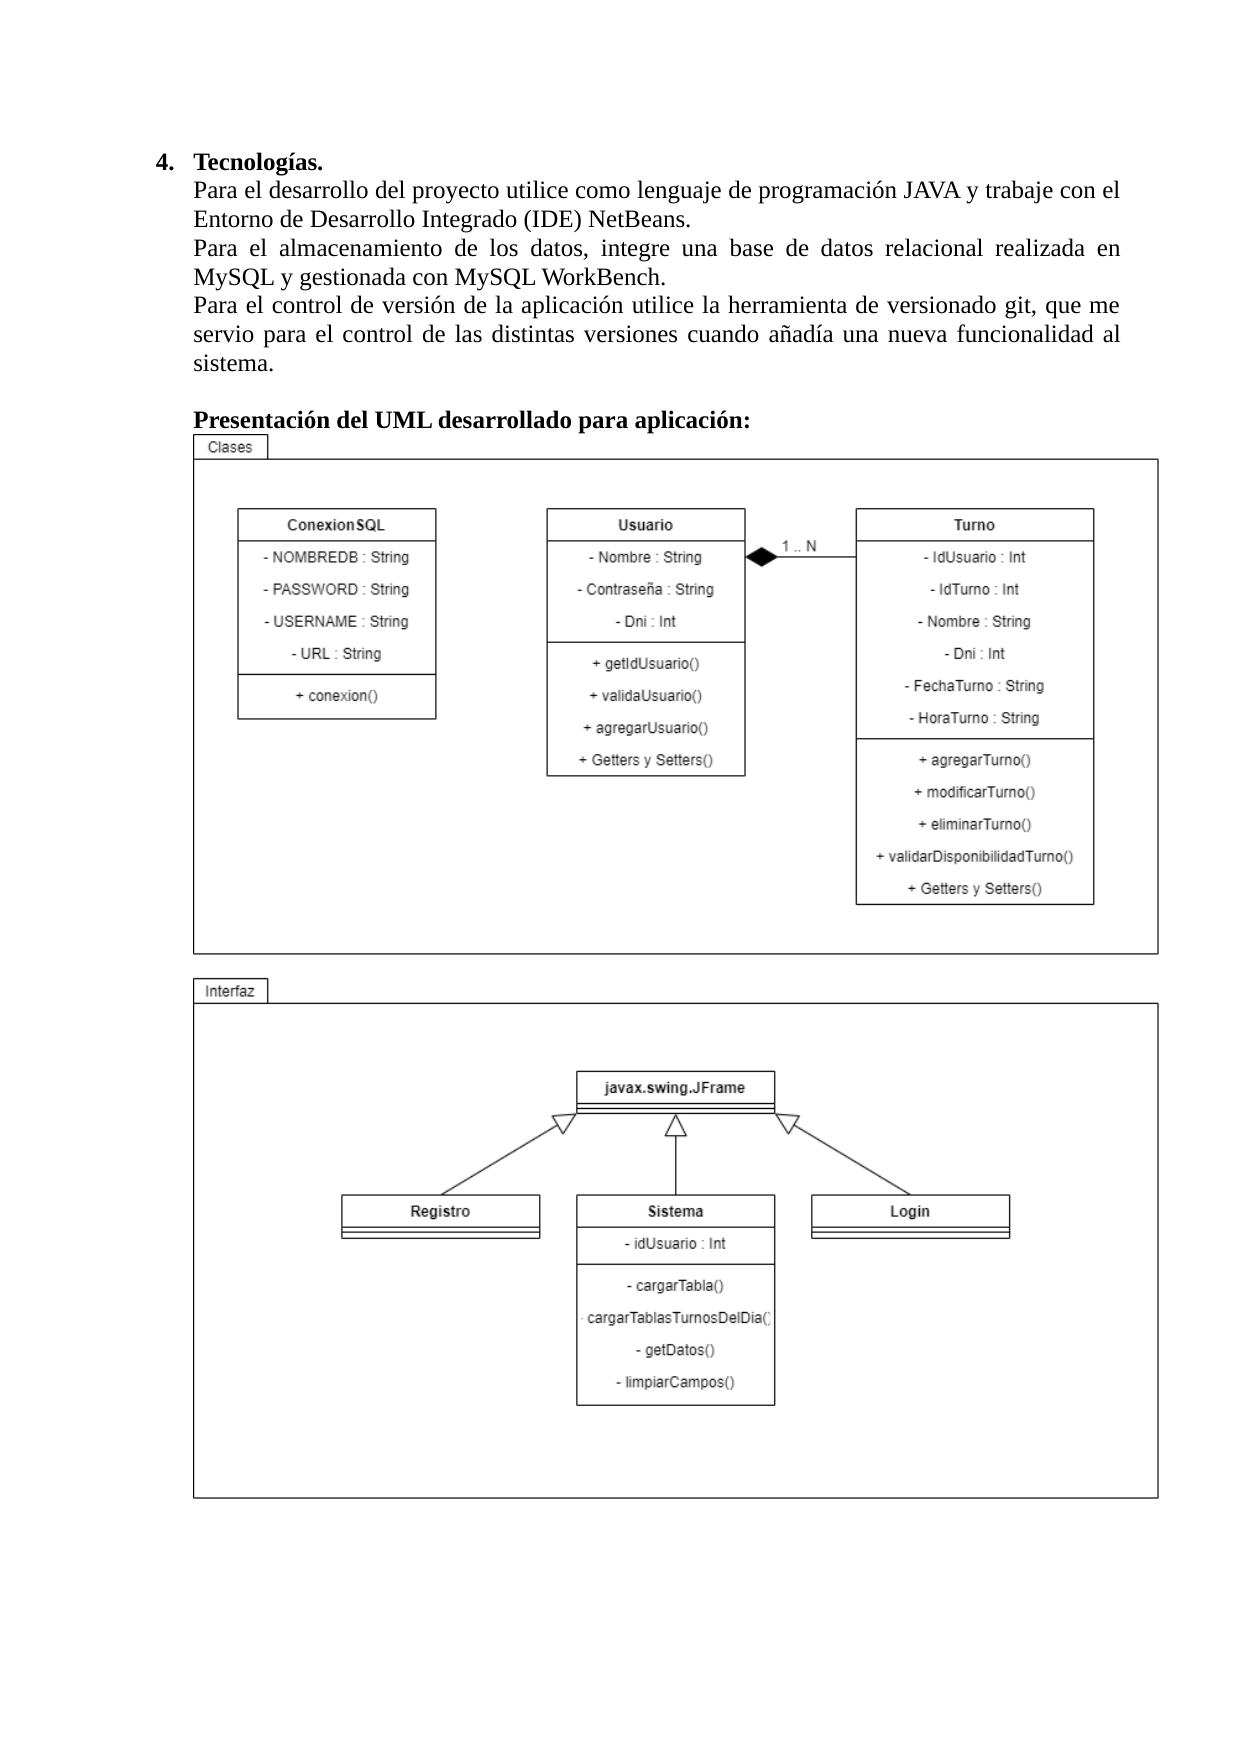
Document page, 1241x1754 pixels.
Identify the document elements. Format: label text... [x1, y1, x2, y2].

picture [193, 434, 1160, 1500]
list Presentación del UML desarrollado para aplicación: [156, 406, 1122, 434]
list Para el desarrollo del proyecto utilice como lenguaje de programación JAVA y trabaje con el Entorno de Desarrollo Integrado (IDE) NetBeans. [156, 176, 1122, 233]
list Para el control de versión de la aplicación utilice la herramienta de versionado git, que me servio para el control de las distintas versiones cuando añadía una nueva funcionalidad al sistema. [156, 291, 1122, 377]
list Para el almacenamiento de los datos, integre una base de datos relacional realizada en MySQL y gestionada con MySQL WorkBench. [156, 233, 1122, 291]
list Tecnologías. [156, 147, 1122, 176]
